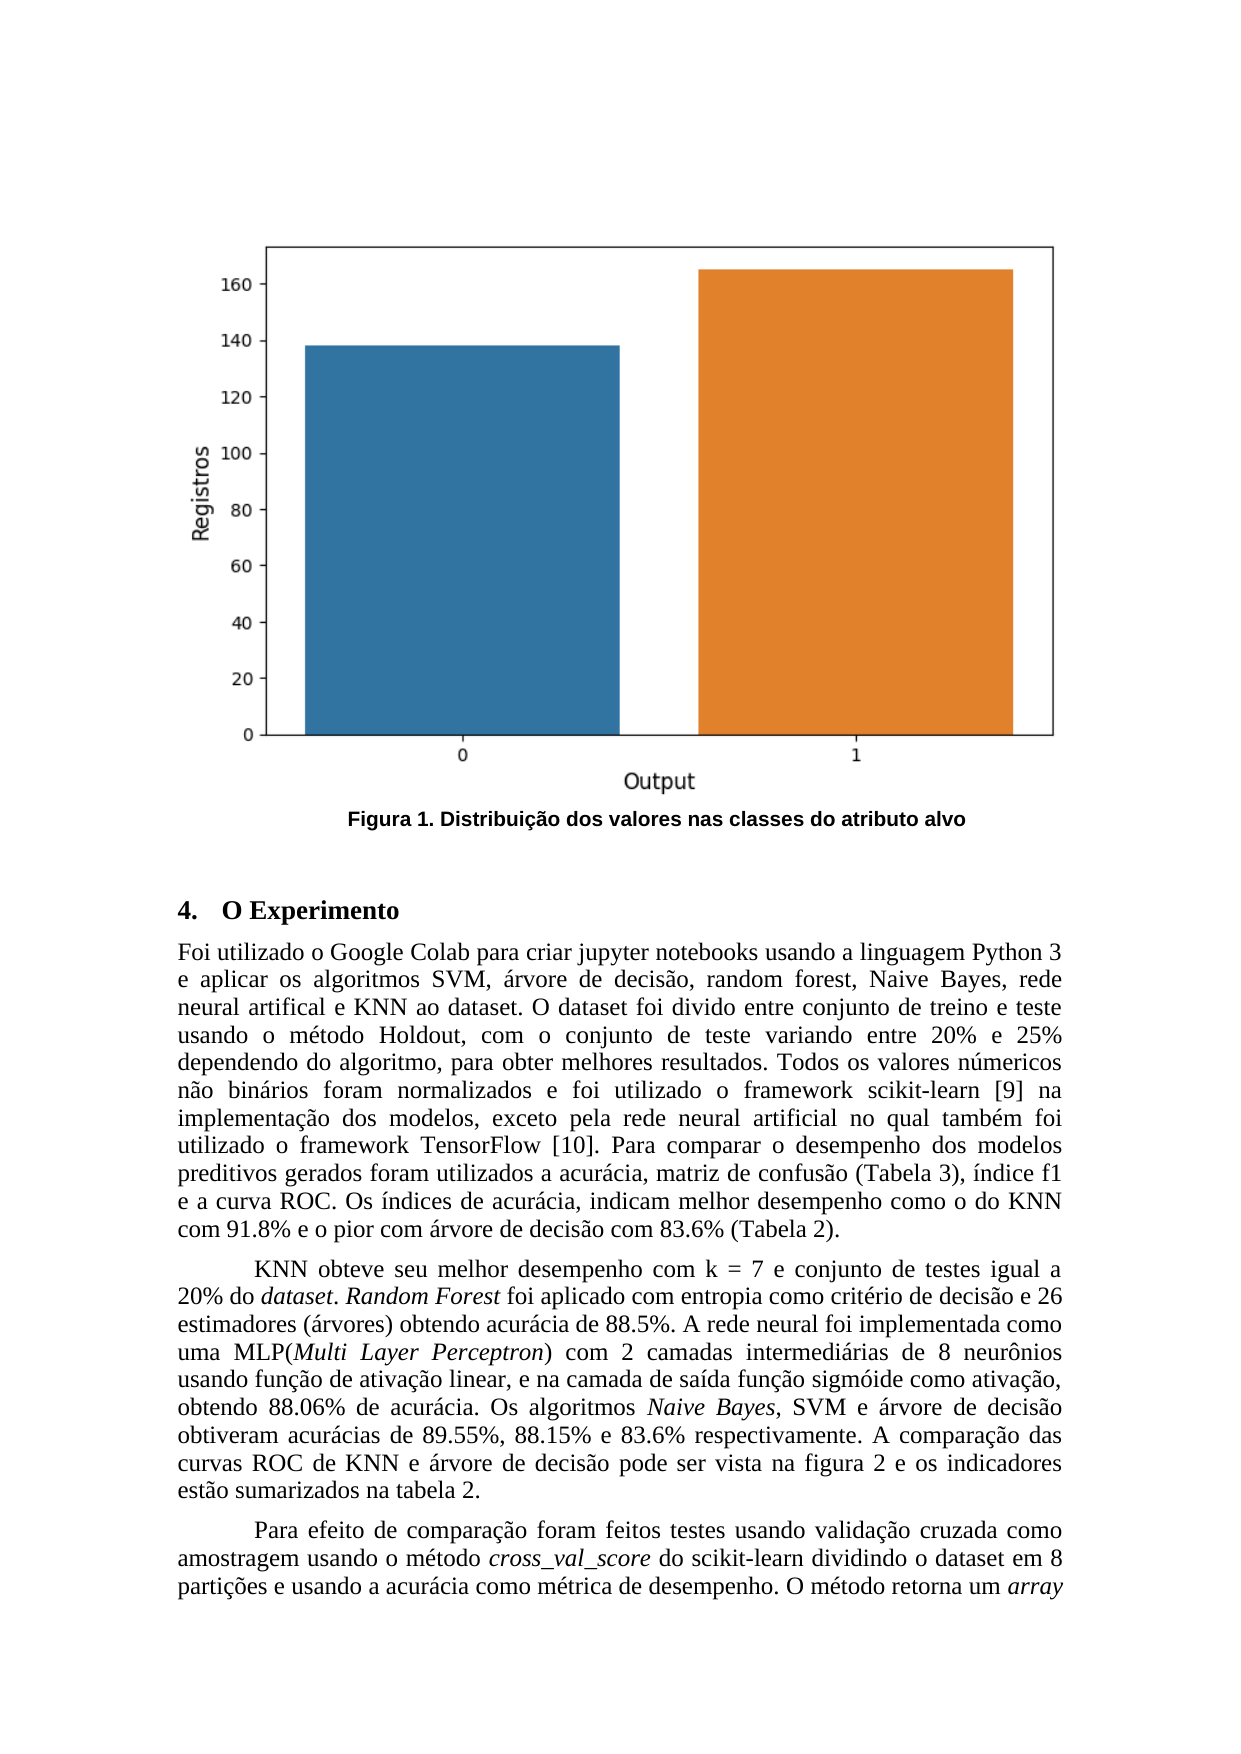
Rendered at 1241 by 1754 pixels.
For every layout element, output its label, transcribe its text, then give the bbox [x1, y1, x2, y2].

text KNN obteve seu melhor desempenho com k = 7 e conjunto de testes igual a 20% do dataset. Random Forest foi aplicado com entropia como critério de decisão e 26 estimadores (árvores) obtendo acurácia de 88.5%. A rede neural foi implementada como uma MLP(Multi Layer Perceptron) com 2 camadas intermediárias de 8 neurônios usando função de ativação linear, e na camada de saída função sigmóide como ativação, obtendo 88.06% de acurácia. Os algoritmos Naive Bayes, SVM e árvore de decisão obtiveram acurácias de 89.55%, 88.15% e 83.6% respectivamente. A comparação das curvas ROC de KNN e árvore de decisão pode ser vista na figura 2 e os indicadores estão sumarizados na tabela 2. [177, 1255, 1063, 1504]
title O Experimento [177, 895, 1063, 925]
text Foi utilizado o Google Colab para criar jupyter notebooks usando a linguagem Python 3 e aplicar os algoritmos SVM, árvore de decisão, random forest, Naive Bayes, rede neural artifical e KNN ao dataset. O dataset foi divido entre conjunto de treino e teste usando o método Holdout, com o conjunto de teste variando entre 20% e 25% dependendo do algoritmo, para obter melhores resultados. Todos os valores númericos não binários foram normalizados e foi utilizado o framework scikit-learn [9] na implementação dos modelos, exceto pela rede neural artificial no qual também foi utilizado o framework TensorFlow [10]. Para comparar o desempenho dos modelos preditivos gerados foram utilizados a acurácia, matriz de confusão (Tabela 3), índice f1 e a curva ROC. Os índices de acurácia, indicam melhor desempenho como o do KNN com 91.8% e o pior com árvore de decisão com 83.6% (Tabela 2). [177, 938, 1063, 1242]
text Para efeito de comparação foram feitos testes usando validação cruzada como amostragem usando o método cross_val_score do scikit-learn dividindo o dataset em 8 partições e usando a acurácia como métrica de desempenho. O método retorna um array [177, 1517, 1063, 1600]
picture [177, 234, 1063, 807]
text Figura 1. Distribuição dos valores nas classes do atributo alvo [177, 807, 1063, 830]
